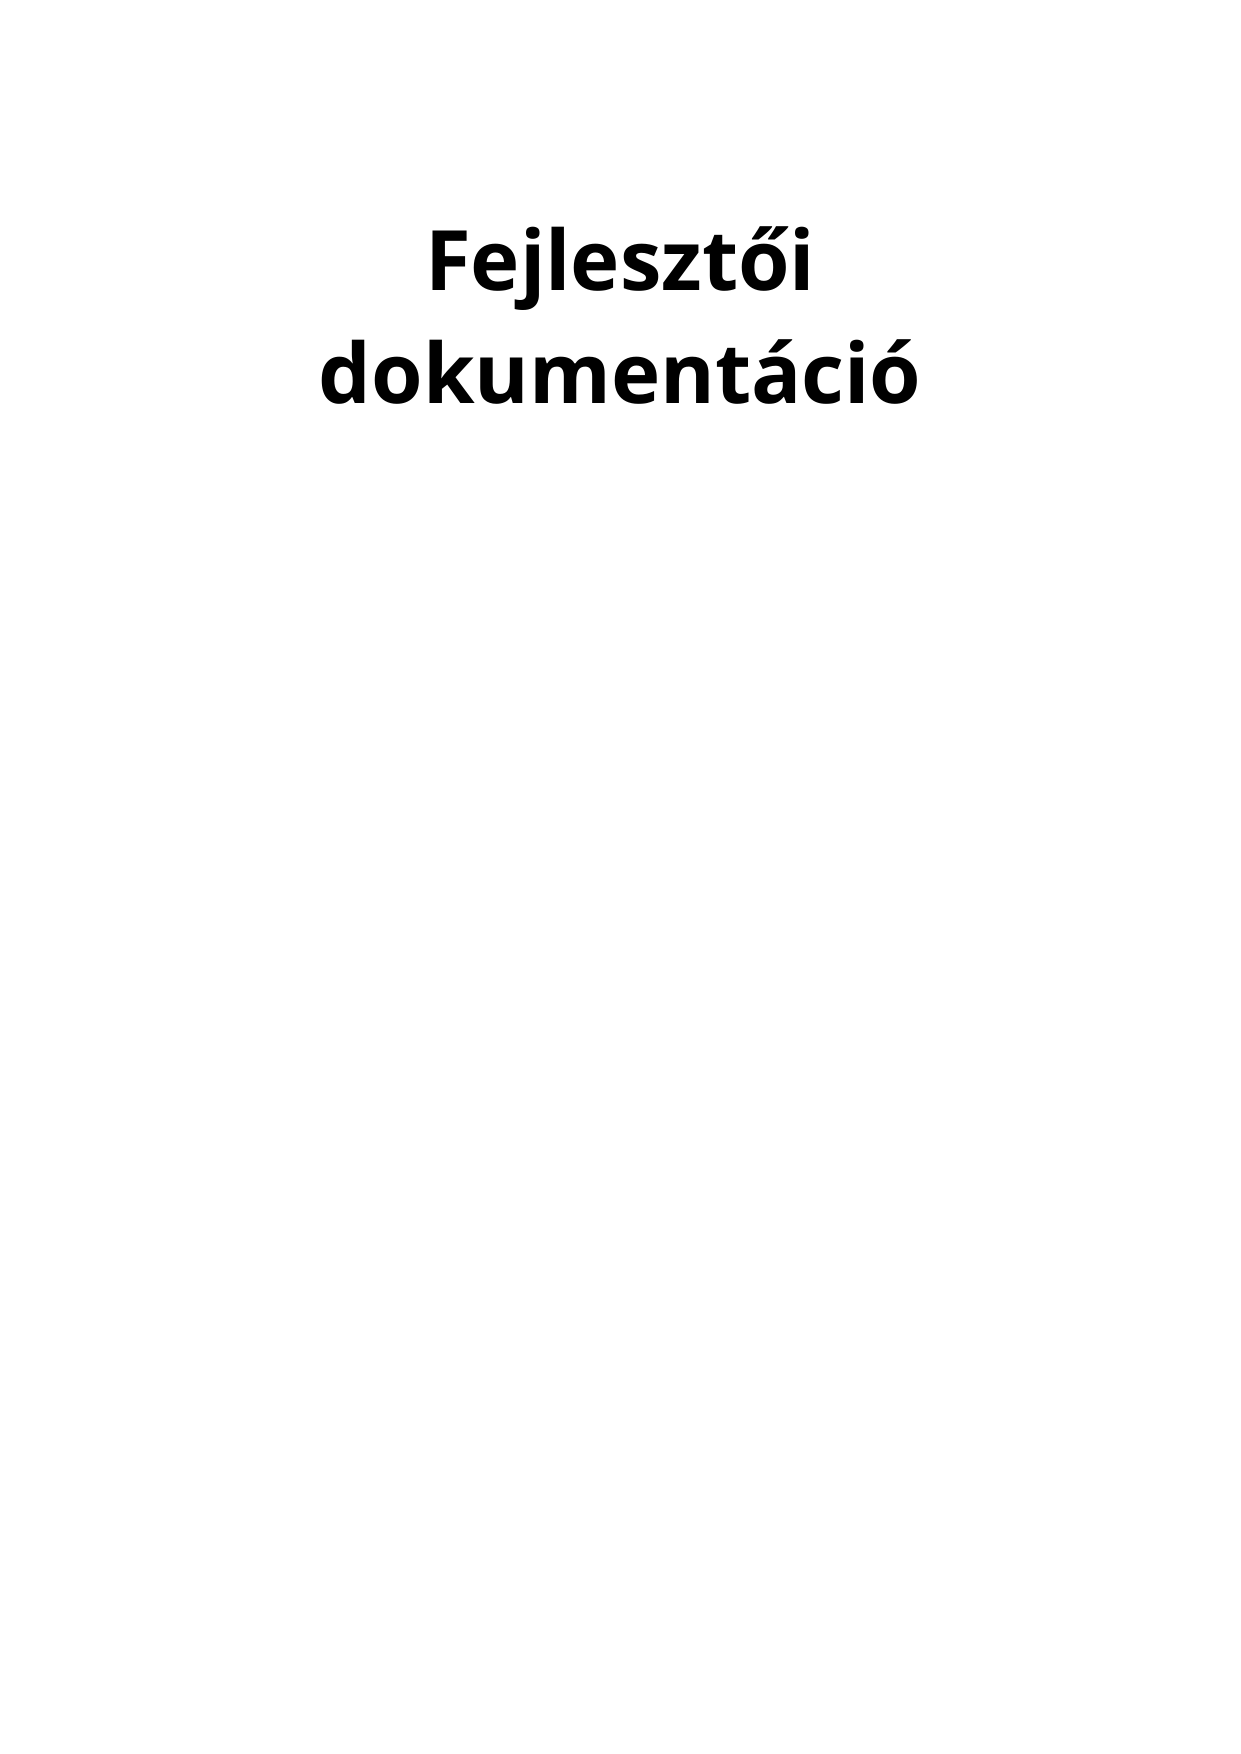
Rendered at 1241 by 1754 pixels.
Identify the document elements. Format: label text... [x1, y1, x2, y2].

title Fejlesztői dokumentáció [118, 201, 1122, 428]
